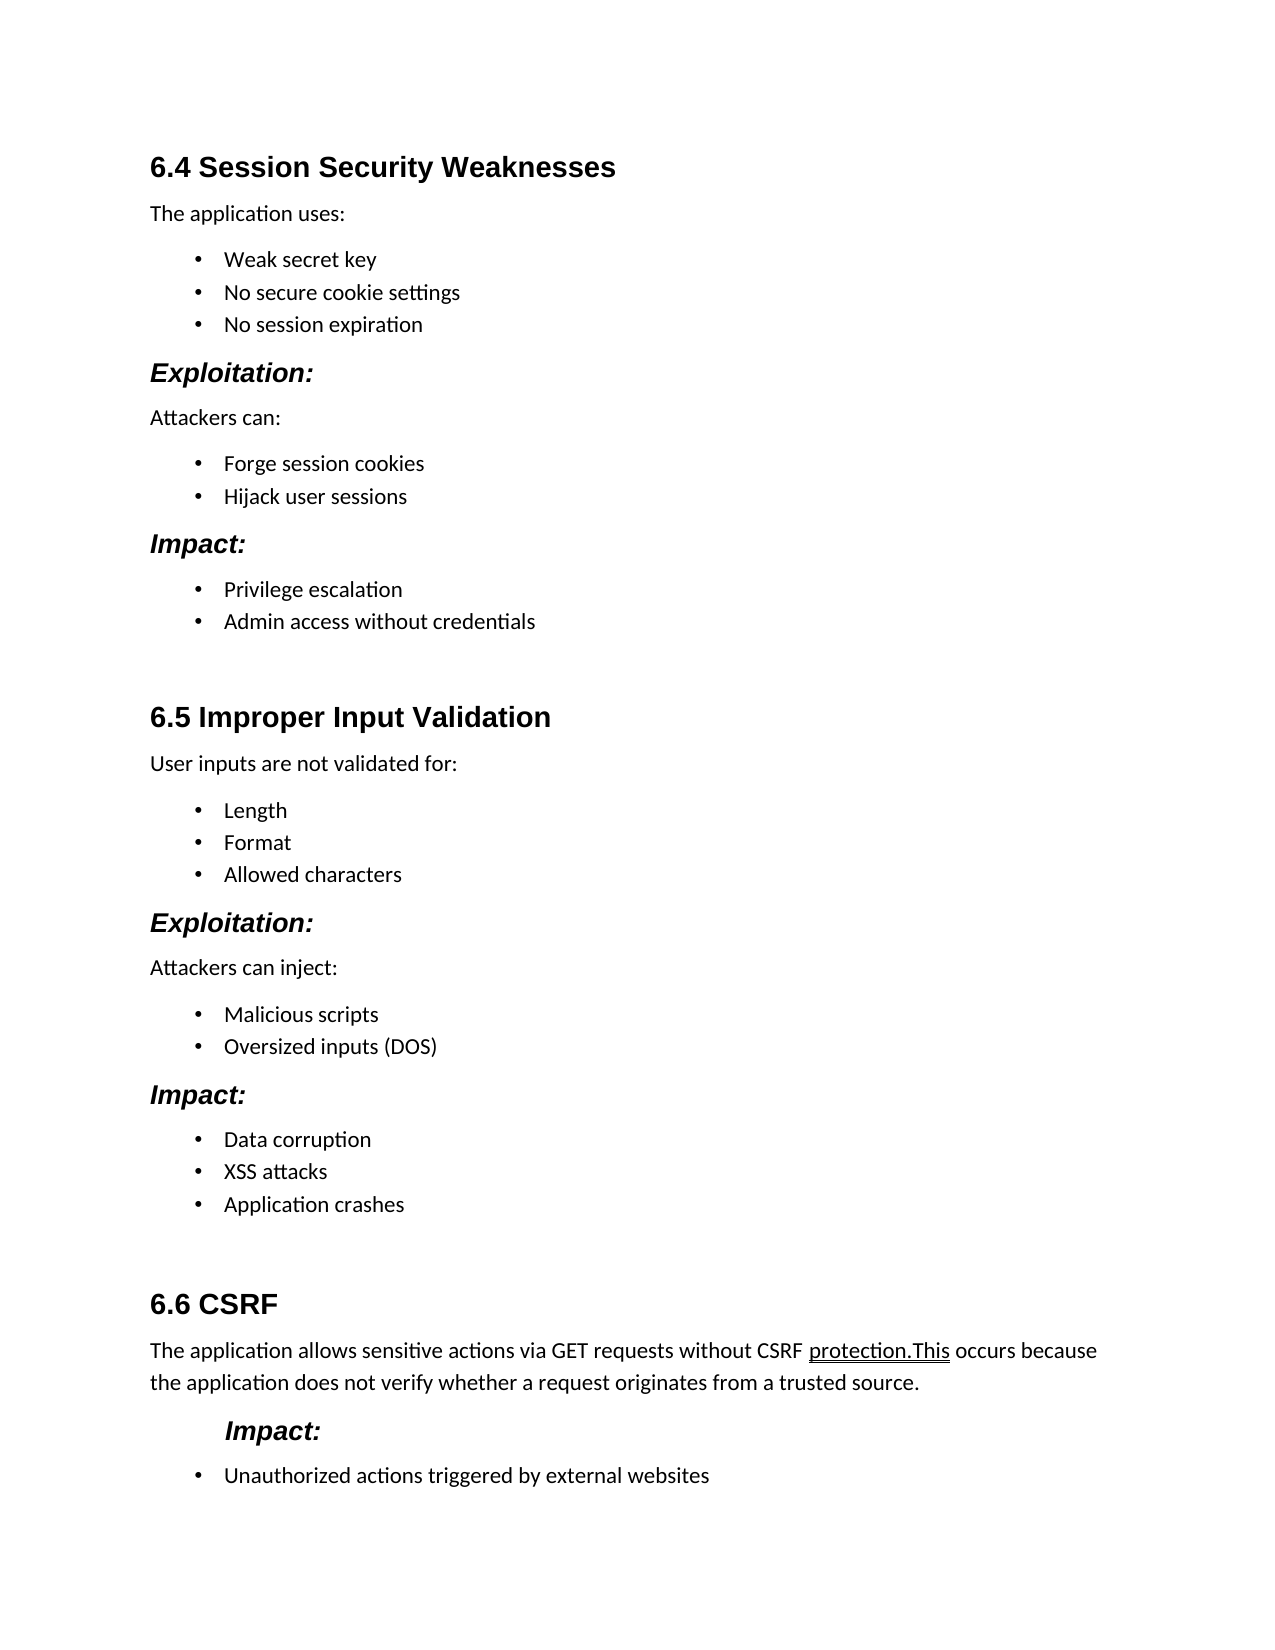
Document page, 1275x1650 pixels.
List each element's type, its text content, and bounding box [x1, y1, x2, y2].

subtitle Impact: [150, 1079, 1125, 1110]
subtitle 6.4 Session Security Weaknesses [150, 150, 1125, 183]
subtitle 6.5 Improper Input Validation [150, 701, 1125, 734]
list Application crashes [194, 1190, 1125, 1218]
list Privilege escalation [194, 575, 1125, 603]
list XSS attacks [194, 1157, 1125, 1186]
list Admin access without credentials [194, 607, 1125, 635]
list Format [194, 828, 1125, 856]
list Weak secret key [194, 245, 1125, 273]
text Attackers can inject: [150, 953, 1125, 981]
list No secure cookie settings [194, 278, 1125, 306]
text The application uses: [150, 199, 1125, 227]
subtitle 6.6 CSRF [150, 1287, 1125, 1321]
text Attackers can: [150, 403, 1125, 431]
list Allowed characters [194, 860, 1125, 888]
list Malicious scripts [194, 1000, 1125, 1028]
subtitle Exploitation: [150, 907, 1125, 938]
subtitle Impact: [150, 528, 1125, 560]
list Unauthorized actions triggered by external websites [194, 1461, 1125, 1489]
list Data corruption [194, 1125, 1125, 1153]
list No session expiration [194, 310, 1125, 338]
list Oversized inputs (DOS) [194, 1032, 1125, 1060]
text The application allows sensitive actions via GET requests without CSRF protection.This occurs because the application does not verify whether a request originates from a trusted source. [150, 1336, 1125, 1396]
subtitle Impact: [150, 1415, 1125, 1446]
text User inputs are not validated for: [150, 749, 1125, 777]
subtitle Exploitation: [150, 357, 1125, 388]
list Forge session cookies [194, 449, 1125, 478]
list Hijack user sessions [194, 482, 1125, 510]
list Length [194, 796, 1125, 824]
